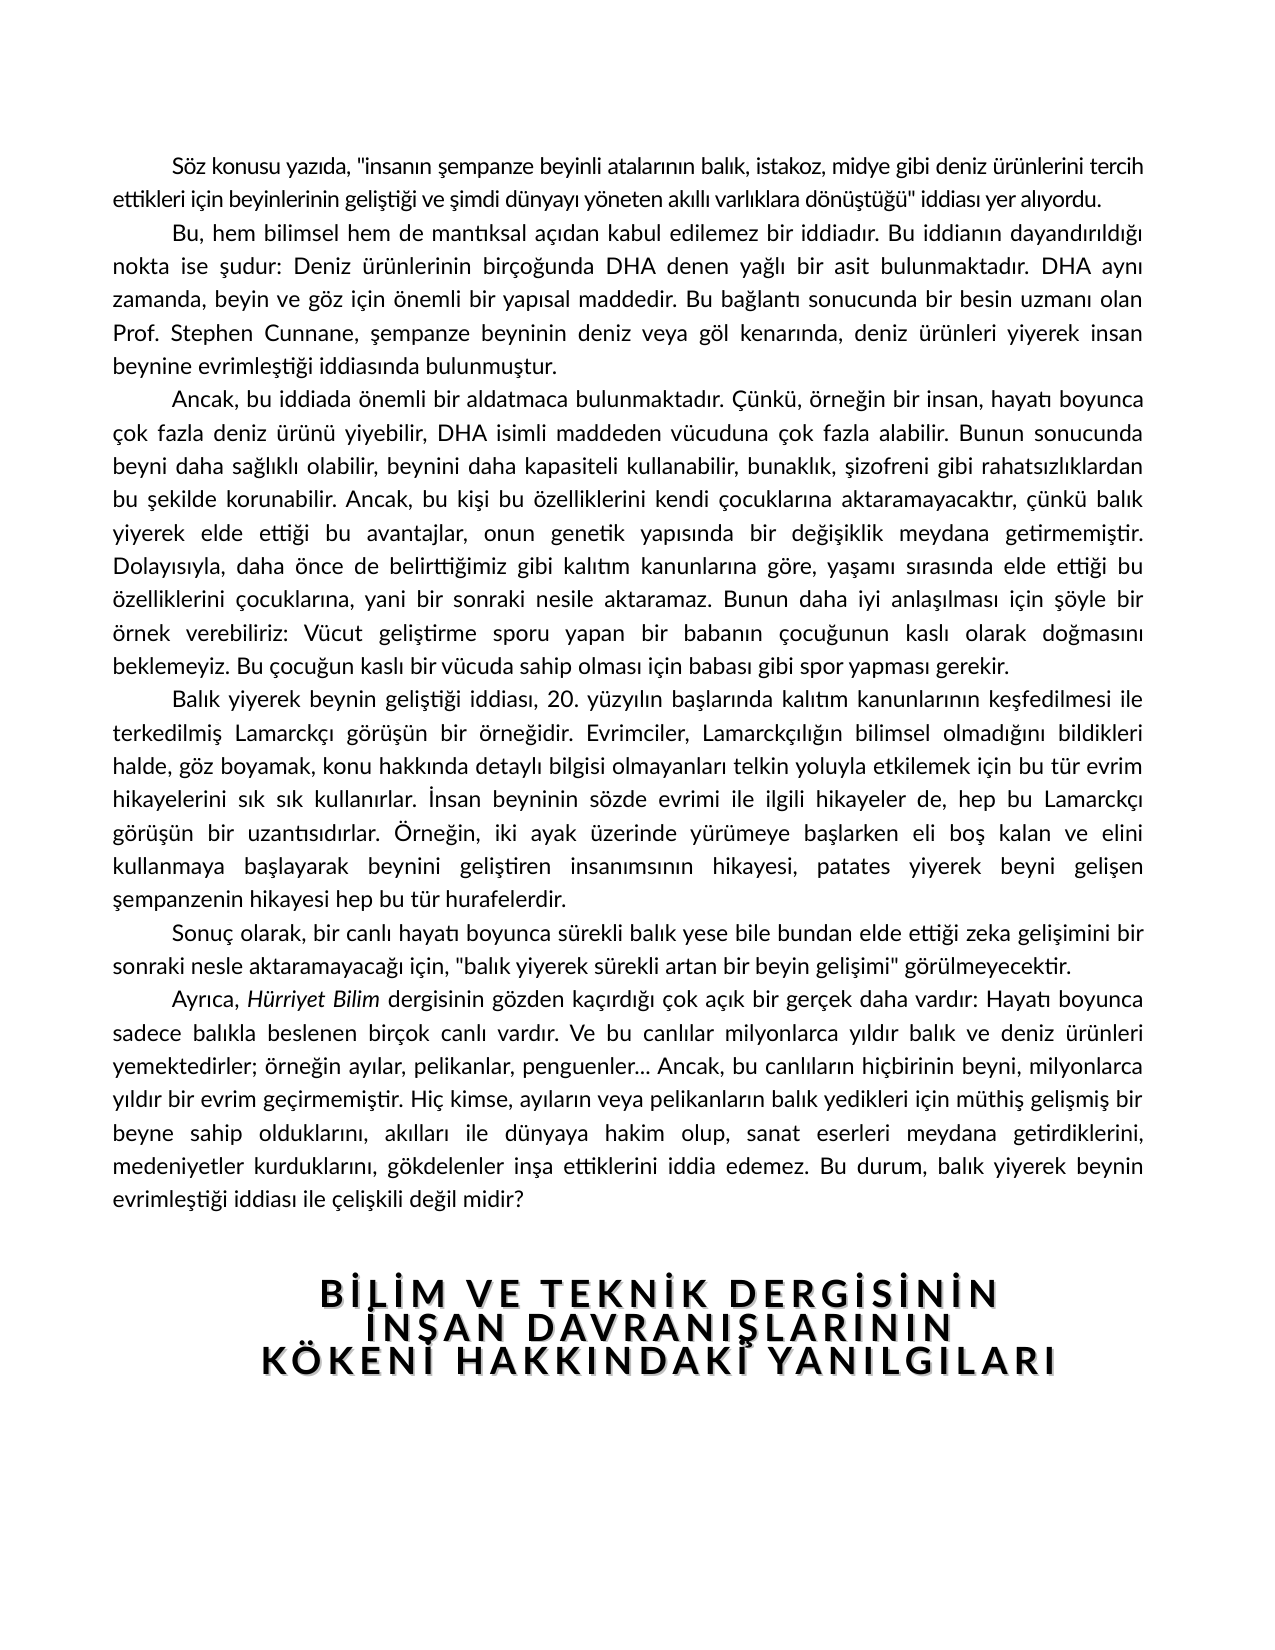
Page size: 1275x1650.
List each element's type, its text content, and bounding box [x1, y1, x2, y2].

text Bu, hem bilimsel hem de mantıksal açıdan kabul edilemez bir iddiadır. Bu iddianın dayandırıldığı nokta ise şudur: Deniz ürünlerinin birçoğunda DHA denen yağlı bir asit bulunmaktadır. DHA aynı zamanda, beyin ve göz için önemli bir yapısal maddedir. Bu bağlantı sonucunda bir besin uzmanı olan Prof. Stephen Cunnane, şempanze beyninin deniz veya göl kenarında, deniz ürünleri yiyerek insan beynine evrimleştiği iddiasında bulunmuştur. [112, 214, 1145, 381]
text Balık yiyerek beynin geliştiği iddiası, 20. yüzyılın başlarında kalıtım kanunlarının keşfedilmesi ile terkedilmiş Lamarckçı görüşün bir örneğidir. Evrimciler, Lamarckçılığın bilimsel olmadığını bildikleri halde, göz boyamak, konu hakkında detaylı bilgisi olmayanları telkin yoluyla etkilemek için bu tür evrim hikayelerini sık sık kullanırlar. İnsan beyninin sözde evrimi ile ilgili hikayeler de, hep bu Lamarckçı görüşün bir uzantısıdırlar. Örneğin, iki ayak üzerinde yürümeye başlarken eli boş kalan ve elini kullanmaya başlayarak beynini geliştiren insanımsının hikayesi, patates yiyerek beyni gelişen şempanzenin hikayesi hep bu tür hurafelerdir. [112, 681, 1145, 914]
text İNSAN DAVRANIŞLARININ [746, 1314, 1145, 1348]
text KÖKENİ HAKKINDAKİ YANILGILARI [112, 1348, 1145, 1381]
text İNSAN DAVRANIŞLARININ [426, 1314, 751, 1348]
text Ayrıca, Hürriyet Bilim dergisinin gözden kaçırdığı çok açık bir gerçek daha vardır: Hayatı boyunca sadece balıkla beslenen birçok canlı vardır. Ve bu canlılar milyonlarca yıldır balık ve deniz ürünleri yemektedirler; örneğin ayılar, pelikanlar, penguenler... Ancak, bu canlıların hiçbirinin beyni, milyonlarca yıldır bir evrim geçirmemiştir. Hiç kimse, ayıların veya pelikanların balık yedikleri için müthiş gelişmiş bir beyne sahip olduklarını, akılları ile dünyaya hakim olup, sanat eserleri meydana getirdiklerini, medeniyetler kurduklarını, gökdelenler inşa ettiklerini iddia edemez. Bu durum, balık yiyerek beynin evrimleştiği iddiası ile çelişkili değil midir? [112, 981, 1145, 1214]
text BİLİM VE TEKNİK DERGİSİNİN [112, 1281, 1145, 1314]
text Söz konusu yazıda, "insanın şempanze beyinli atalarının balık, istakoz, midye gibi deniz ürünlerini tercih ettikleri için beyinlerinin geliştiği ve şimdi dünyayı yöneten akıllı varlıklara dönüştüğü" iddiası yer alıyordu. [112, 148, 1145, 214]
text İNSAN DAVRANIŞLARININ [112, 1314, 431, 1348]
text Sonuç olarak, bir canlı hayatı boyunca sürekli balık yese bile bundan elde ettiği zeka gelişimini bir sonraki nesle aktaramayacağı için, "balık yiyerek sürekli artan bir beyin gelişimi" görülmeyecektir. [112, 914, 1145, 981]
text Ancak, bu iddiada önemli bir aldatmaca bulunmaktadır. Çünkü, örneğin bir insan, hayatı boyunca çok fazla deniz ürünü yiyebilir, DHA isimli maddeden vücuduna çok fazla alabilir. Bunun sonucunda beyni daha sağlıklı olabilir, beynini daha kapasiteli kullanabilir, bunaklık, şizofreni gibi rahatsızlıklardan bu şekilde korunabilir. Ancak, bu kişi bu özelliklerini kendi çocuklarına aktaramayacaktır, çünkü balık yiyerek elde ettiği bu avantajlar, onun genetik yapısında bir değişiklik meydana getirmemiştir. Dolayısıyla, daha önce de belirttiğimiz gibi kalıtım kanunlarına göre, yaşamı sırasında elde ettiği bu özelliklerini çocuklarına, yani bir sonraki nesile aktaramaz. Bunun daha iyi anlaşılması için şöyle bir örnek verebiliriz: Vücut geliştirme sporu yapan bir babanın çocuğunun kaslı olarak doğmasını beklemeyiz. Bu çocuğun kaslı bir vücuda sahip olması için babası gibi spor yapması gerekir. [112, 381, 1145, 681]
